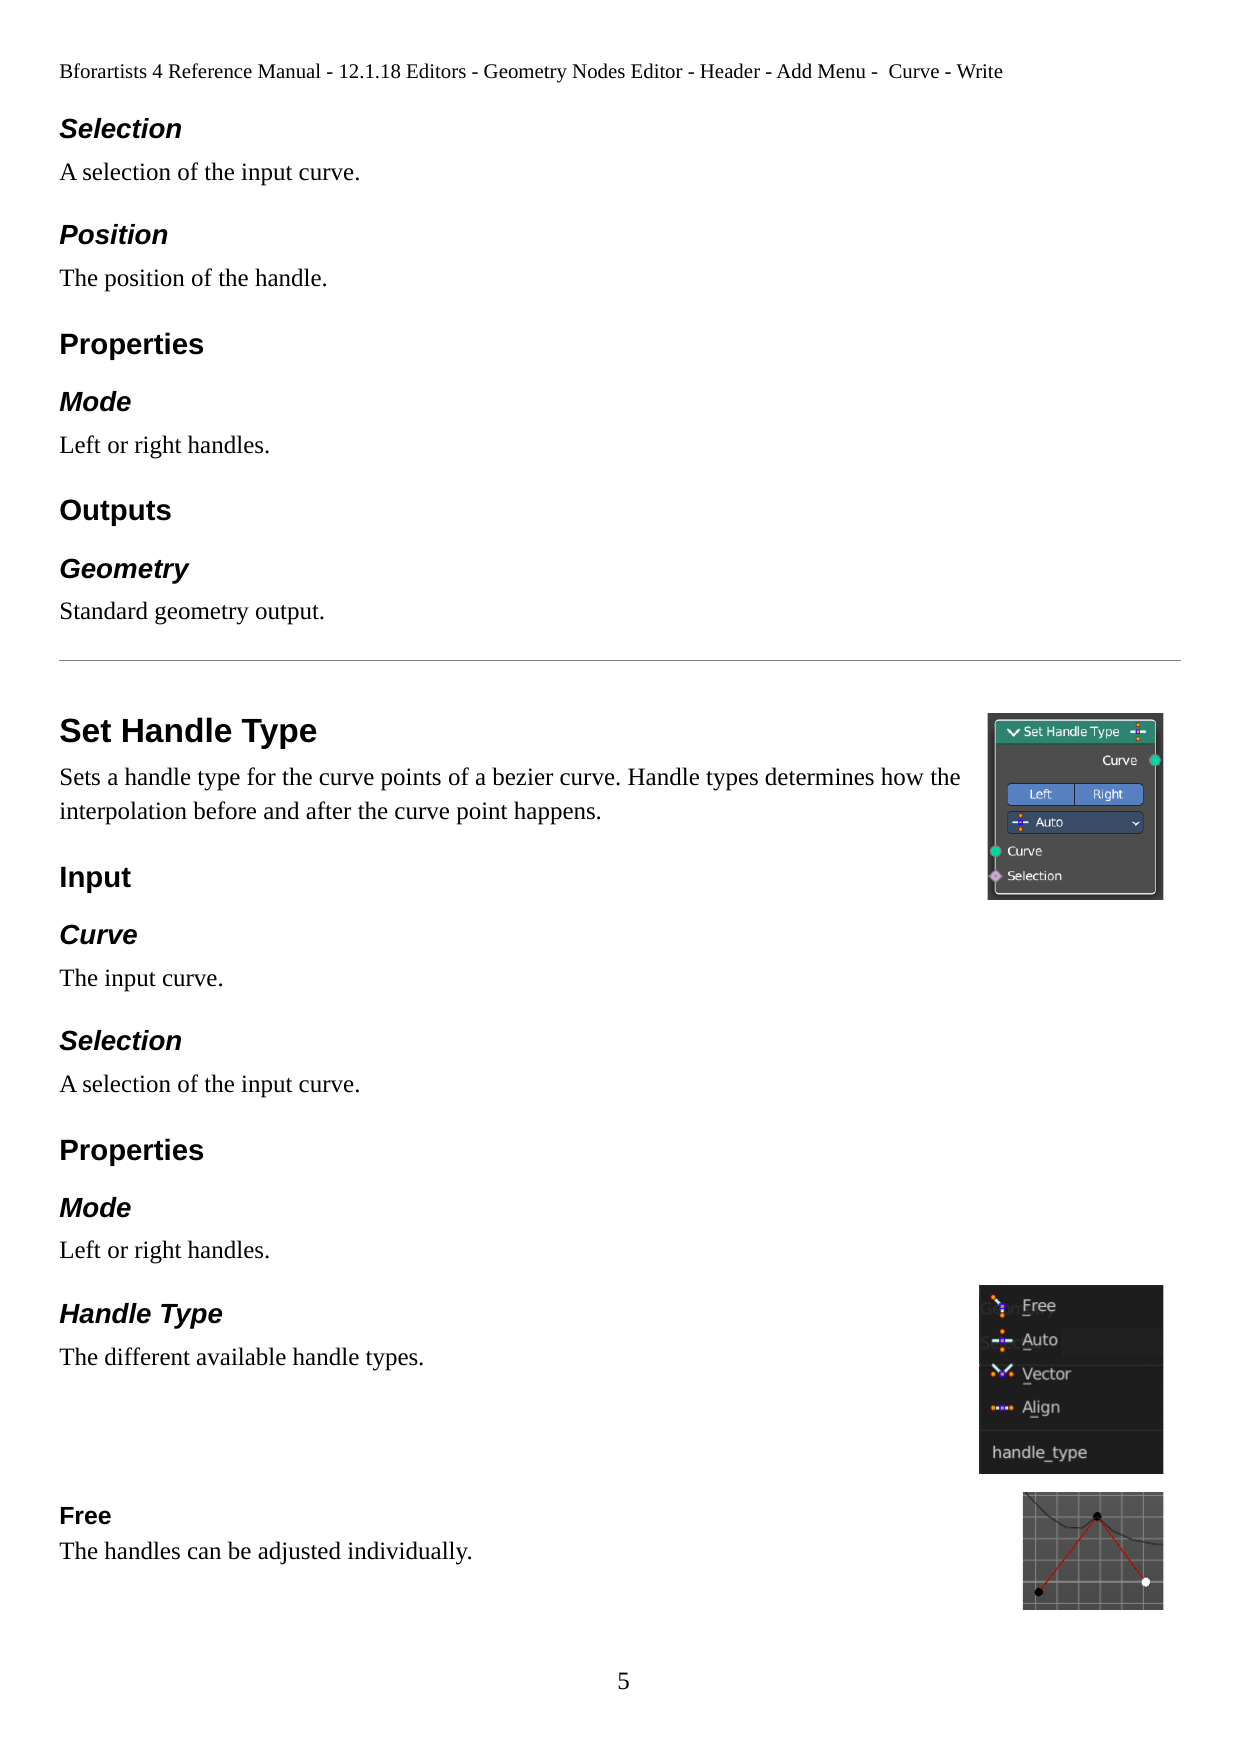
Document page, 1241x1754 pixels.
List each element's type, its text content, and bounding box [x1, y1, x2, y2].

text Sets a handle type for the curve points of a bezier curve. Handle types determines how the interpolation before and after the curve point happens. [59, 762, 987, 825]
subtitle Mode [59, 1191, 1181, 1223]
subtitle Outputs [59, 493, 1181, 527]
subtitle Free [59, 1501, 1022, 1530]
subtitle [1164, 1297, 1181, 1329]
picture [979, 1285, 1164, 1474]
text The handles can be adjusted individually. [59, 1536, 1022, 1565]
text Left or right handles. [59, 1236, 1181, 1264]
text A selection of the input curve. [59, 1069, 1181, 1098]
subtitle Selection [59, 1024, 1181, 1056]
subtitle Curve [59, 918, 1181, 950]
picture [987, 713, 1164, 900]
subtitle Set Handle Type [59, 711, 1181, 749]
subtitle [1164, 1501, 1181, 1530]
subtitle Selection [59, 113, 1181, 144]
subtitle Properties [59, 1132, 1181, 1166]
text Standard geometry output. [59, 596, 1181, 625]
subtitle [1164, 860, 1181, 893]
picture [1022, 1492, 1164, 1610]
subtitle Input [59, 860, 987, 893]
text The position of the handle. [59, 263, 1181, 292]
subtitle Position [59, 218, 1181, 250]
subtitle Properties [59, 327, 1181, 360]
text A selection of the input curve. [59, 157, 1181, 186]
text The different available handle types. [59, 1342, 979, 1370]
text The input curve. [59, 963, 1181, 992]
subtitle Handle Type [59, 1297, 979, 1329]
subtitle Mode [59, 385, 1181, 417]
text Left or right handles. [59, 430, 1181, 458]
subtitle Geometry [59, 552, 1181, 584]
